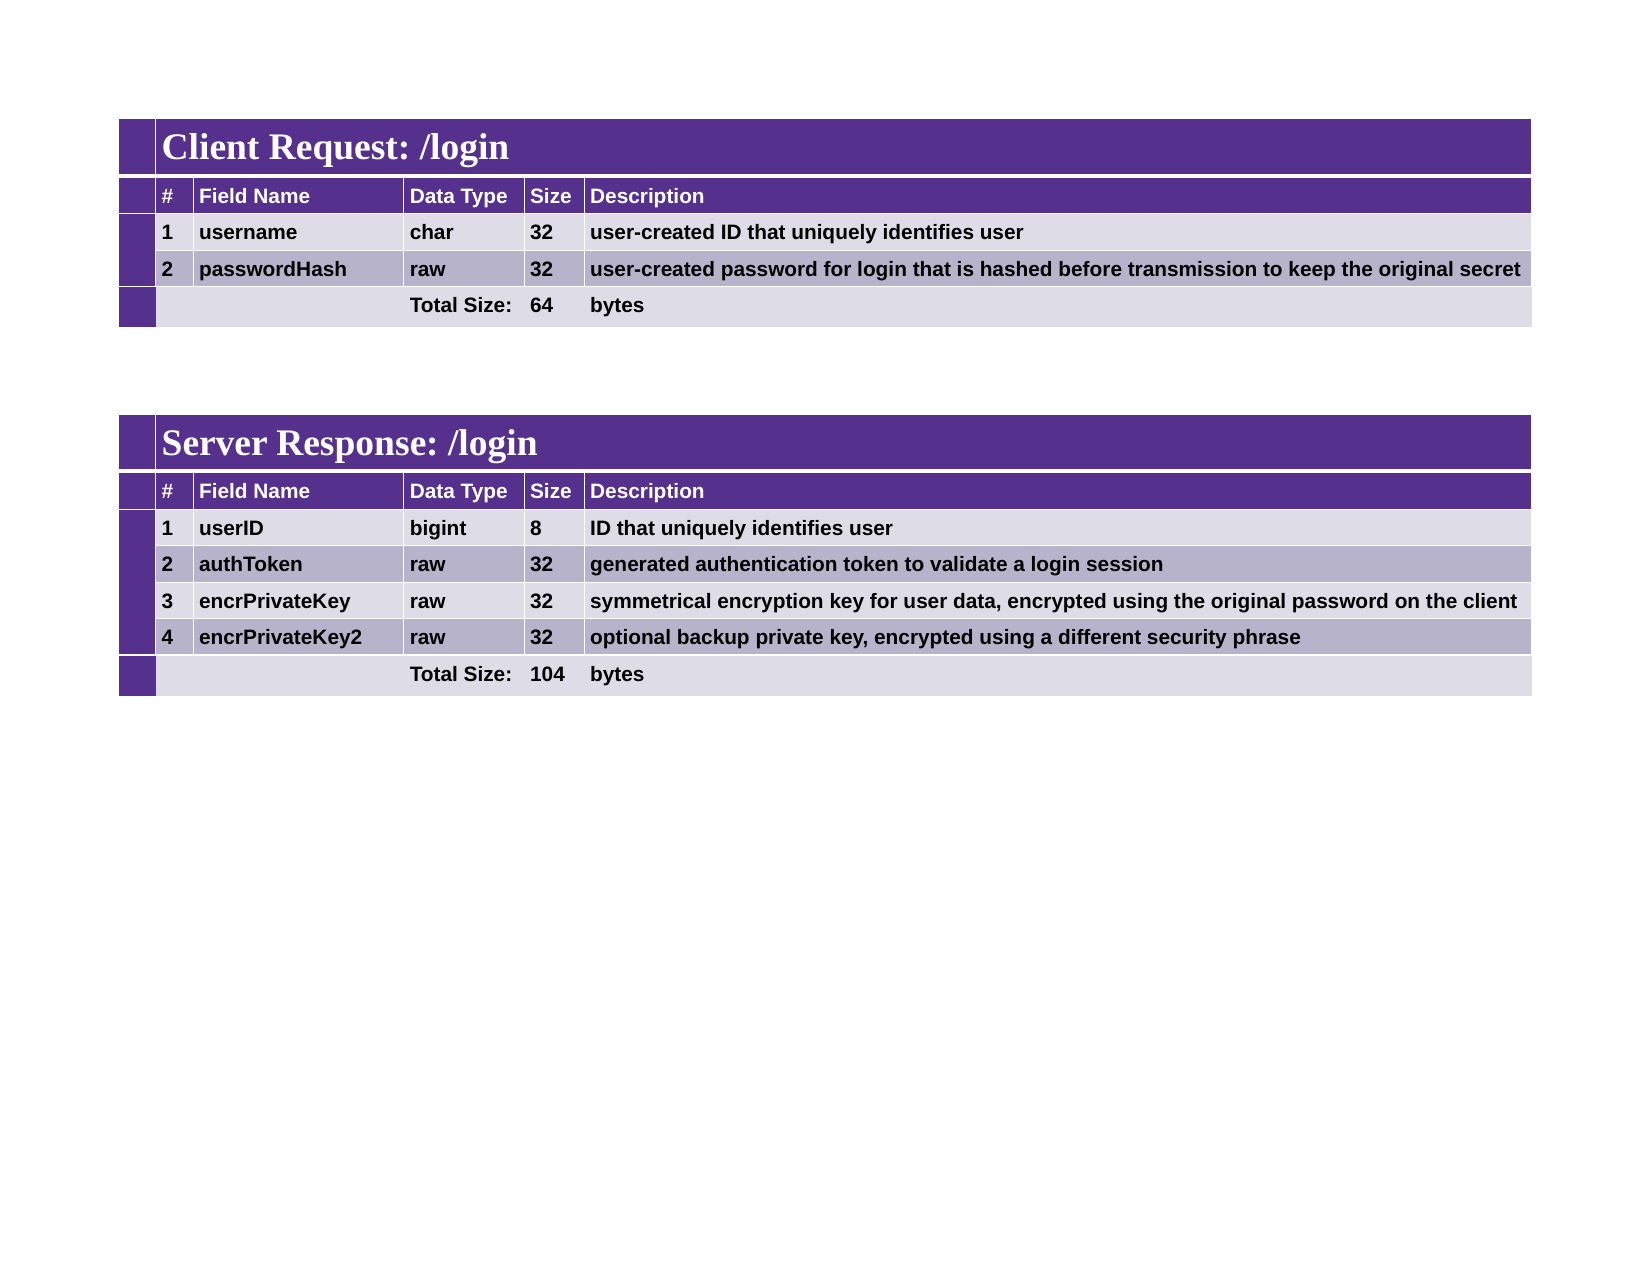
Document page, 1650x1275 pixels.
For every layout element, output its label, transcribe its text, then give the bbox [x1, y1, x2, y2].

table_cell 1 [156, 214, 193, 250]
table_header [119, 119, 155, 174]
table_header Client Request: /login [156, 119, 1531, 174]
table_cell username [194, 214, 403, 250]
table_cell [119, 656, 156, 696]
table_cell [119, 214, 155, 286]
table_cell 104 [524, 656, 584, 696]
table_cell Description [585, 178, 1531, 213]
table_cell 4 [156, 619, 193, 654]
table_cell [119, 510, 155, 654]
table_cell optional backup private key, encrypted using a different security phrase [585, 619, 1531, 654]
table_cell 64 [524, 287, 584, 327]
table_cell Data Type [404, 473, 524, 509]
table_cell 32 [525, 546, 584, 582]
table_cell 32 [525, 214, 584, 250]
table_cell Size [525, 473, 584, 509]
table_cell 1 [156, 510, 193, 545]
table_cell Field Name [194, 473, 403, 509]
table_header [119, 415, 155, 469]
table_cell bigint [404, 510, 524, 545]
table_cell Description [585, 473, 1531, 509]
table_cell Total Size: [404, 656, 524, 696]
table_cell 2 [156, 251, 193, 286]
table_cell bytes [584, 287, 1532, 327]
table_cell raw [404, 619, 524, 654]
table_cell # [156, 178, 193, 213]
table_cell 32 [525, 619, 584, 654]
table_cell 3 [156, 583, 193, 618]
table_cell encrPrivateKey [194, 583, 403, 618]
table_cell [119, 473, 155, 509]
table_cell 32 [525, 583, 584, 618]
table_cell bytes [584, 656, 1532, 696]
table_cell symmetrical encryption key for user data, encrypted using the original password on the client [585, 583, 1531, 618]
table_cell Field Name [194, 178, 403, 213]
table_cell userID [194, 510, 403, 545]
table_cell encrPrivateKey2 [194, 619, 403, 654]
table_cell 8 [525, 510, 584, 545]
table_header Server Response: /login [156, 415, 1531, 469]
table_cell user-created password for login that is hashed before transmission to keep the original secret [585, 251, 1531, 286]
table_cell raw [404, 546, 524, 582]
table_cell [119, 287, 156, 327]
table_cell raw [404, 583, 524, 618]
table_cell [119, 178, 155, 213]
table_cell generated authentication token to validate a login session [585, 546, 1531, 582]
table_cell passwordHash [194, 251, 403, 286]
table_cell [156, 656, 404, 696]
table_cell user-created ID that uniquely identifies user [585, 214, 1531, 250]
table_cell [156, 287, 404, 327]
table_cell Total Size: [404, 287, 524, 327]
table_cell 2 [156, 546, 193, 582]
table_cell authToken [194, 546, 403, 582]
table_cell # [156, 473, 193, 509]
table_cell char [404, 214, 524, 250]
table_cell ID that uniquely identifies user [585, 510, 1531, 545]
table_cell raw [404, 251, 524, 286]
table_cell 32 [525, 251, 584, 286]
table_cell Data Type [404, 178, 524, 213]
table_cell Size [525, 178, 584, 213]
